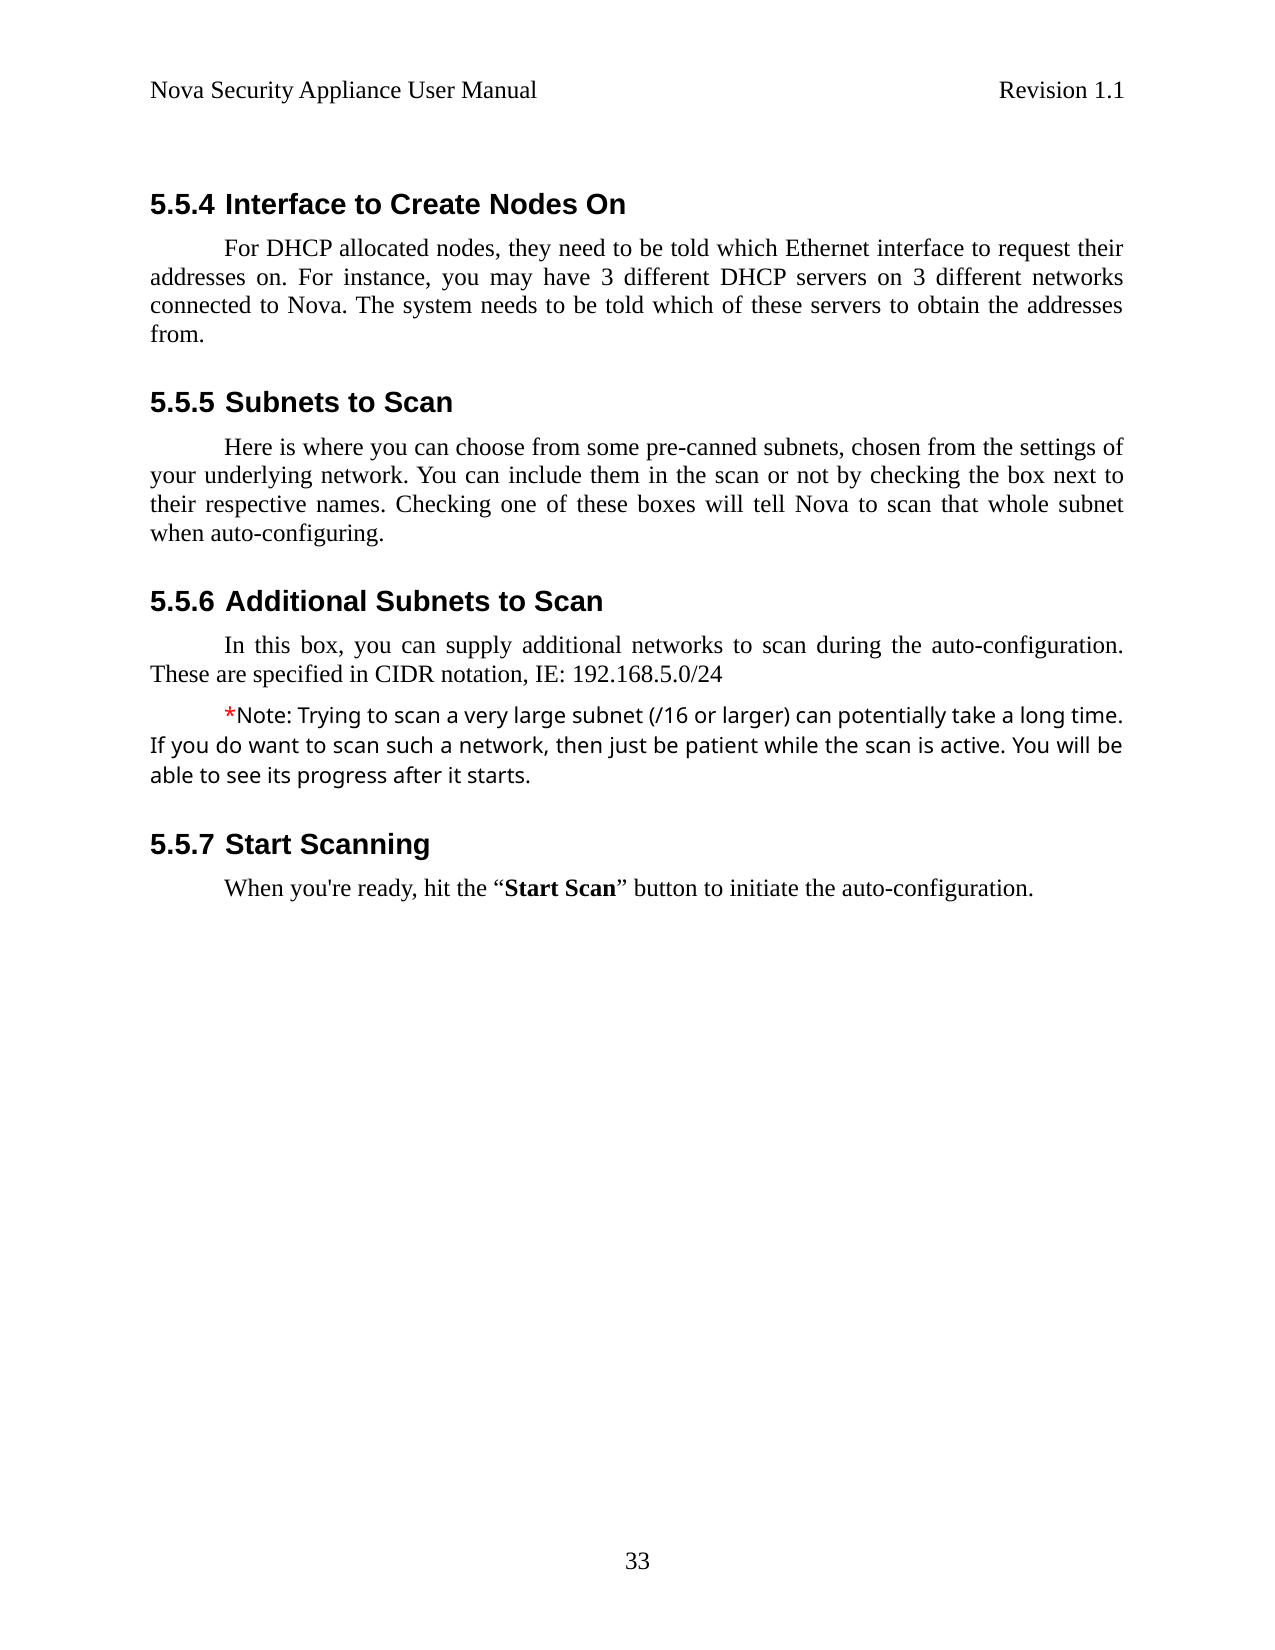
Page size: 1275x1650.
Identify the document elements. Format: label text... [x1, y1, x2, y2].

subtitle Interface to Create Nodes On [150, 187, 1125, 221]
text In this box, you can supply additional networks to scan during the auto-configuration. These are specified in CIDR notation, IE: 192.168.5.0/24 [150, 630, 1125, 688]
text When you're ready, hit the “Start Scan” button to initiate the auto-configuration. [150, 873, 1125, 902]
text For DHCP allocated nodes, they need to be told which Ethernet interface to request their addresses on. For instance, you may have 3 different DHCP servers on 3 different networks connected to Nova. The system needs to be told which of these servers to obtain the addresses from. [150, 233, 1125, 348]
text *Note: Trying to scan a very large subnet (/16 or larger) can potentially take a long time. If you do want to scan such a network, then just be patient while the scan is active. You will be able to see its progress after it starts. [150, 700, 1125, 789]
subtitle Additional Subnets to Scan [150, 584, 1125, 618]
subtitle Subnets to Scan [150, 386, 1125, 419]
subtitle Start Scanning [150, 827, 1125, 861]
text Here is where you can choose from some pre-canned subnets, chosen from the settings of your underlying network. You can include them in the scan or not by checking the box next to their respective names. Checking one of these boxes will tell Nova to scan that whole subnet when auto-configuring. [150, 432, 1125, 547]
